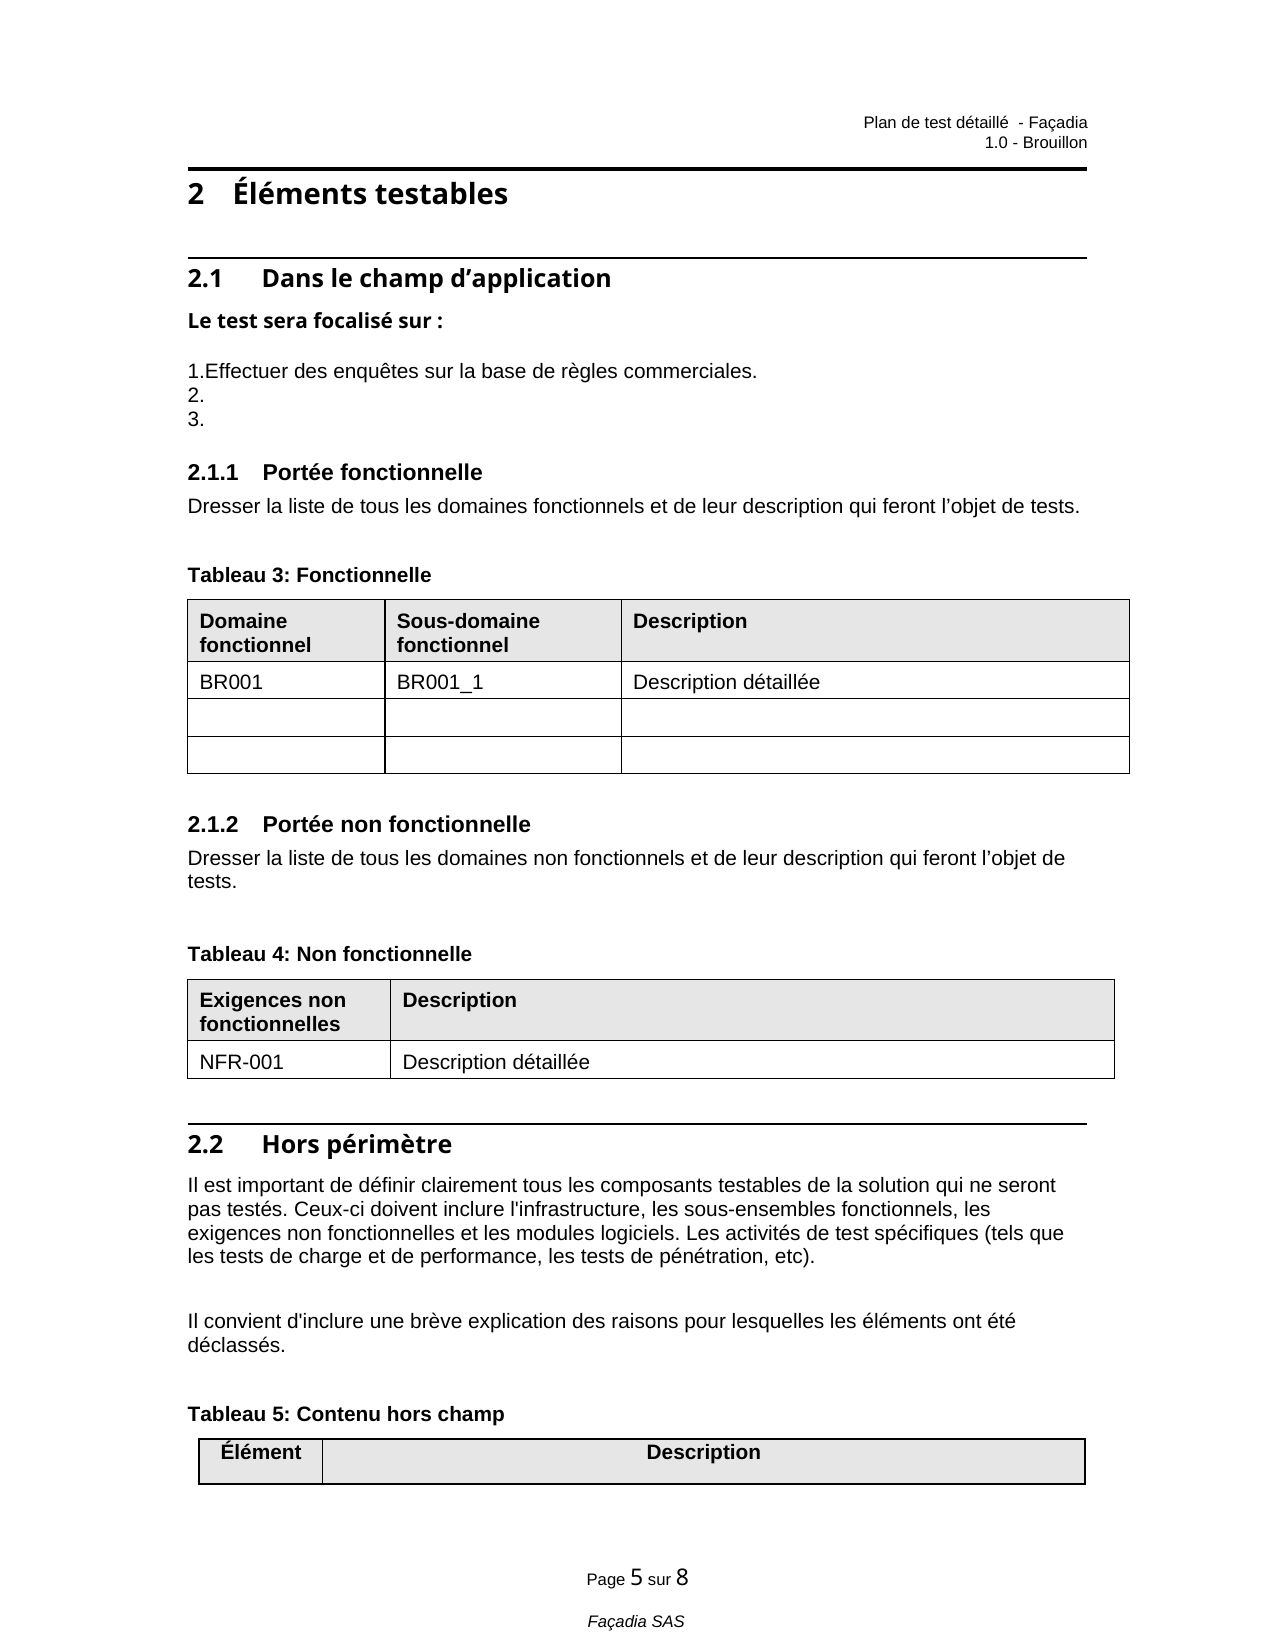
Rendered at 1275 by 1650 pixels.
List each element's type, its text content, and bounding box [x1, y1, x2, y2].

list Hors périmètre [187, 1124, 1087, 1161]
table_cell [622, 737, 1129, 773]
table_header Élément [200, 1440, 322, 1483]
text Tableau 3: Fonctionnelle [187, 563, 1087, 587]
text Il convient d'inclure une brève explication des raisons pour lesquelles les éléments ont été déclassés. [187, 1309, 1087, 1357]
text Dresser la liste de tous les domaines fonctionnels et de leur description qui feront l’objet de tests. [187, 494, 1087, 518]
text Il est important de définir clairement tous les composants testables de la solution qui ne seront pas testés. Ceux-ci doivent inclure l'infrastructure, les sous-ensembles fonctionnels, les exigences non fonctionnelles et les modules logiciels. Les activités de test spécifiques (tels que les tests de charge et de performance, les tests de pénétration, etc). [187, 1172, 1087, 1268]
table_header Description [622, 600, 1129, 661]
text Tableau 4: Non fonctionnelle [187, 942, 1087, 966]
table_cell NFR-001 [188, 1041, 390, 1078]
text 3. [187, 407, 1087, 431]
subtitle Portée non fonctionnelle [187, 811, 1087, 837]
table_header Description [391, 980, 1114, 1040]
table_cell [188, 737, 384, 773]
table_cell Description détaillée [391, 1041, 1114, 1078]
text Dresser la liste de tous les domaines non fonctionnels et de leur description qui feront l’objet de tests. [187, 845, 1087, 893]
list Dans le champ d’application [187, 258, 1087, 295]
table_cell [622, 699, 1129, 736]
table_header Exigences non fonctionnelles [188, 980, 390, 1040]
text 1.Effectuer des enquêtes sur la base de règles commerciales. [187, 359, 1087, 383]
text Tableau 5: Contenu hors champ [187, 1402, 1087, 1426]
text Le test sera focalisé sur : [187, 307, 1087, 335]
text 2. [187, 383, 1087, 407]
subtitle Portée fonctionnelle [187, 459, 1087, 486]
list Éléments testables [187, 168, 1087, 213]
table_cell BR001_1 [386, 662, 621, 698]
table_cell [188, 699, 384, 736]
table_cell Description détaillée [622, 662, 1129, 698]
table_cell [386, 737, 621, 773]
table_header Sous-domaine fonctionnel [386, 600, 621, 661]
table_cell BR001 [188, 662, 384, 698]
table_header Description [323, 1440, 1084, 1483]
table_header Domaine fonctionnel [188, 600, 384, 661]
table_cell [386, 699, 621, 736]
